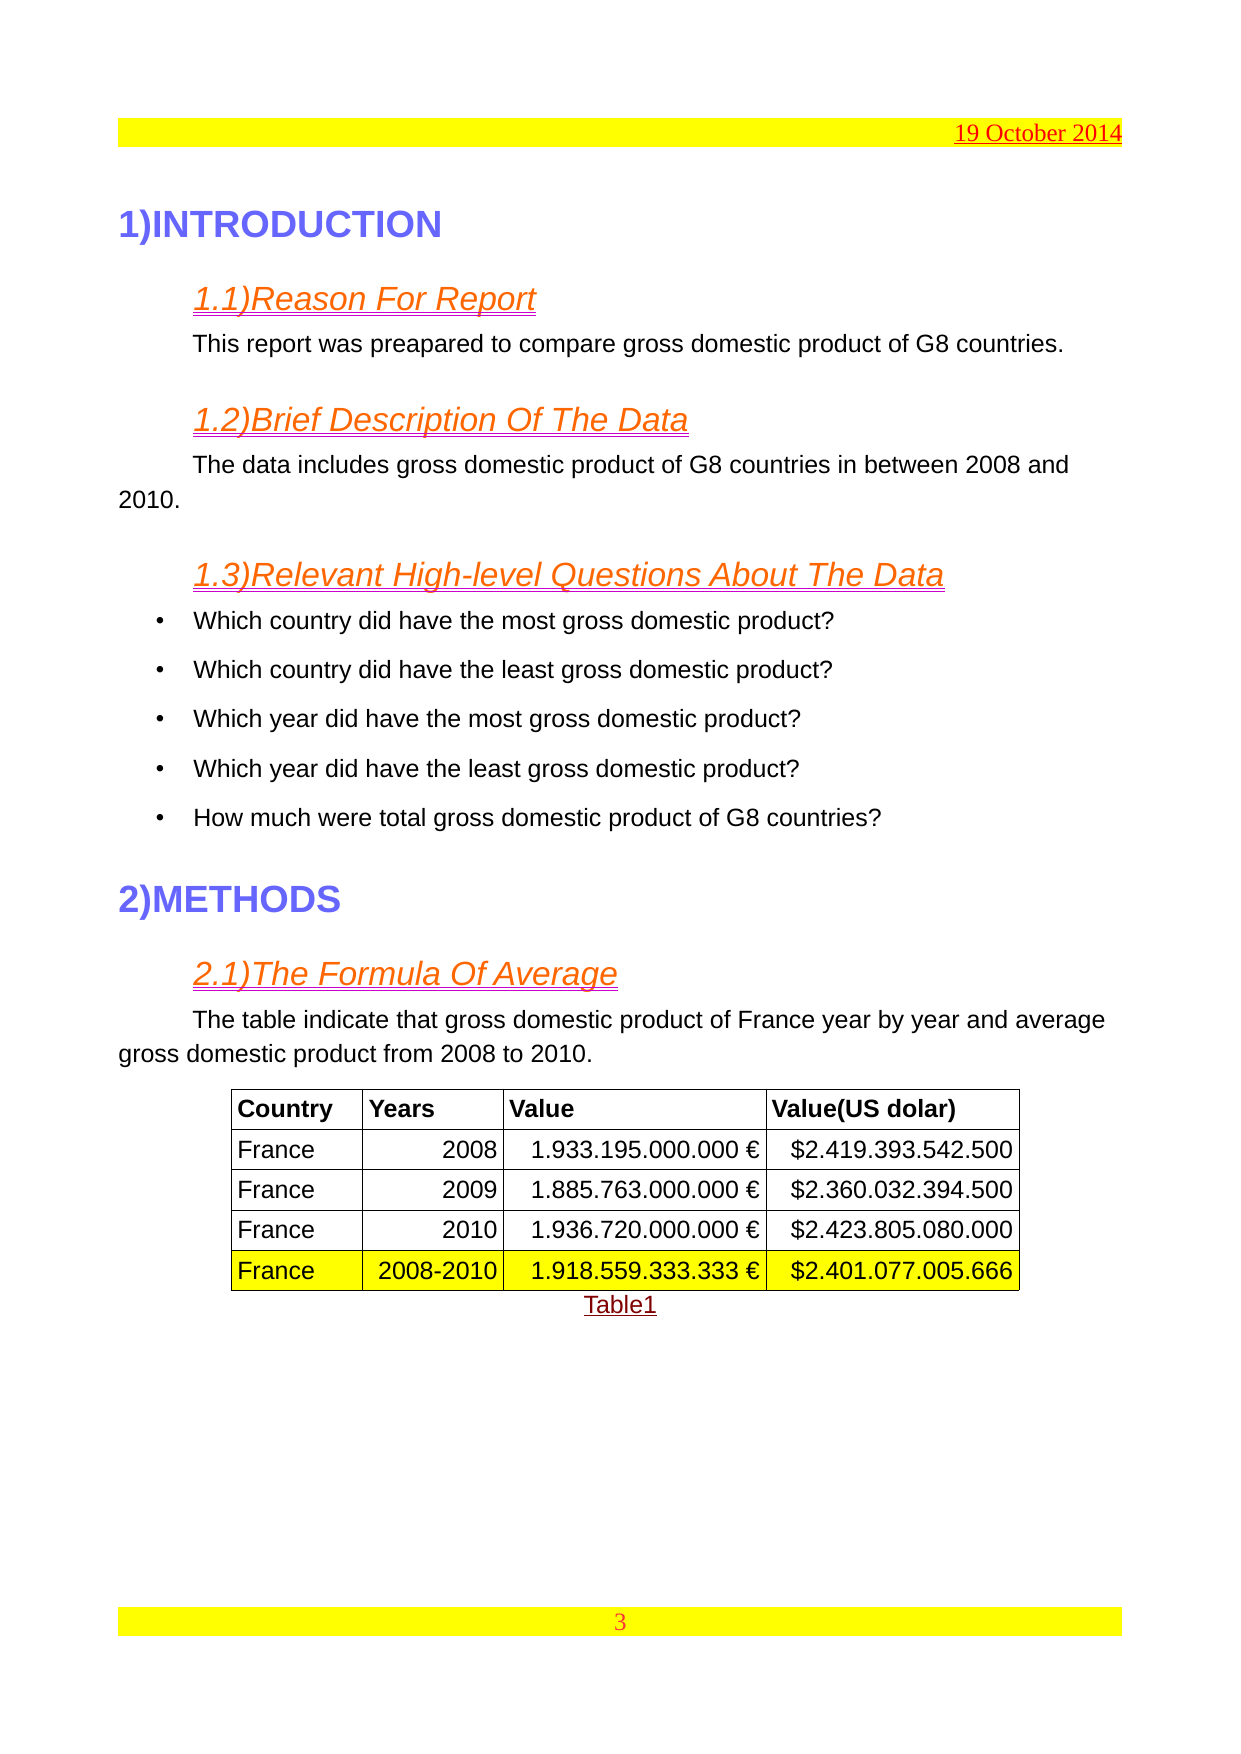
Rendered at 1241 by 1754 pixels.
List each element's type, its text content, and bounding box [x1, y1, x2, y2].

table_cell $2.419.393.542.500 [767, 1130, 1019, 1169]
subtitle 2)Methods [118, 877, 1122, 921]
list Which year did have the most gross domestic product? [156, 704, 1122, 733]
table_cell 2008-2010 [363, 1251, 503, 1290]
table_cell 2008 [363, 1130, 503, 1169]
table_cell France [232, 1251, 362, 1290]
text The table indicate that gross domestic product of France year by year and average gross domestic product from 2008 to 2010. [118, 1005, 1122, 1068]
text This report was preapared to compare gross domestic product of G8 countries. [118, 329, 1122, 358]
list Which year did have the least gross domestic product? [156, 753, 1122, 782]
table_cell France [232, 1130, 362, 1169]
table_header Value(US dolar) [767, 1090, 1019, 1129]
subtitle 2.1)The formula of Average [193, 954, 1122, 992]
list Which country did have the least gross domestic product? [156, 655, 1122, 684]
table_cell 2009 [363, 1170, 503, 1209]
subtitle 1)Introduction [118, 201, 1122, 245]
table_cell 1.885.763.000.000 € [504, 1170, 766, 1209]
table_cell 1.933.195.000.000 € [504, 1130, 766, 1169]
table_cell $2.423.805.080.000 [767, 1211, 1019, 1250]
subtitle 1.3)Relevant High-level Questions about the Data [193, 555, 1122, 593]
text The data includes gross domestic product of G8 countries in between 2008 and 2010. [118, 451, 1122, 514]
table_cell France [232, 1170, 362, 1209]
table_header Value [504, 1090, 766, 1129]
subtitle 1.2)Brief Description of the Data [193, 399, 1122, 438]
table_cell 1.936.720.000.000 € [504, 1211, 766, 1250]
table_cell $2.360.032.394.500 [767, 1170, 1019, 1209]
table_header Years [363, 1090, 503, 1129]
table_header Country [232, 1090, 362, 1129]
text Table1 [118, 1290, 1122, 1319]
list Which country did have the most gross domestic product? [156, 606, 1122, 635]
table_cell 1.918.559.333.333 € [504, 1251, 766, 1290]
table_cell 2010 [363, 1211, 503, 1250]
list How much were total gross domestic product of G8 countries? [156, 803, 1122, 832]
table_cell France [232, 1211, 362, 1250]
subtitle 1.1)Reason for Report [193, 278, 1122, 317]
table_cell $2.401.077.005.666 [767, 1251, 1019, 1290]
